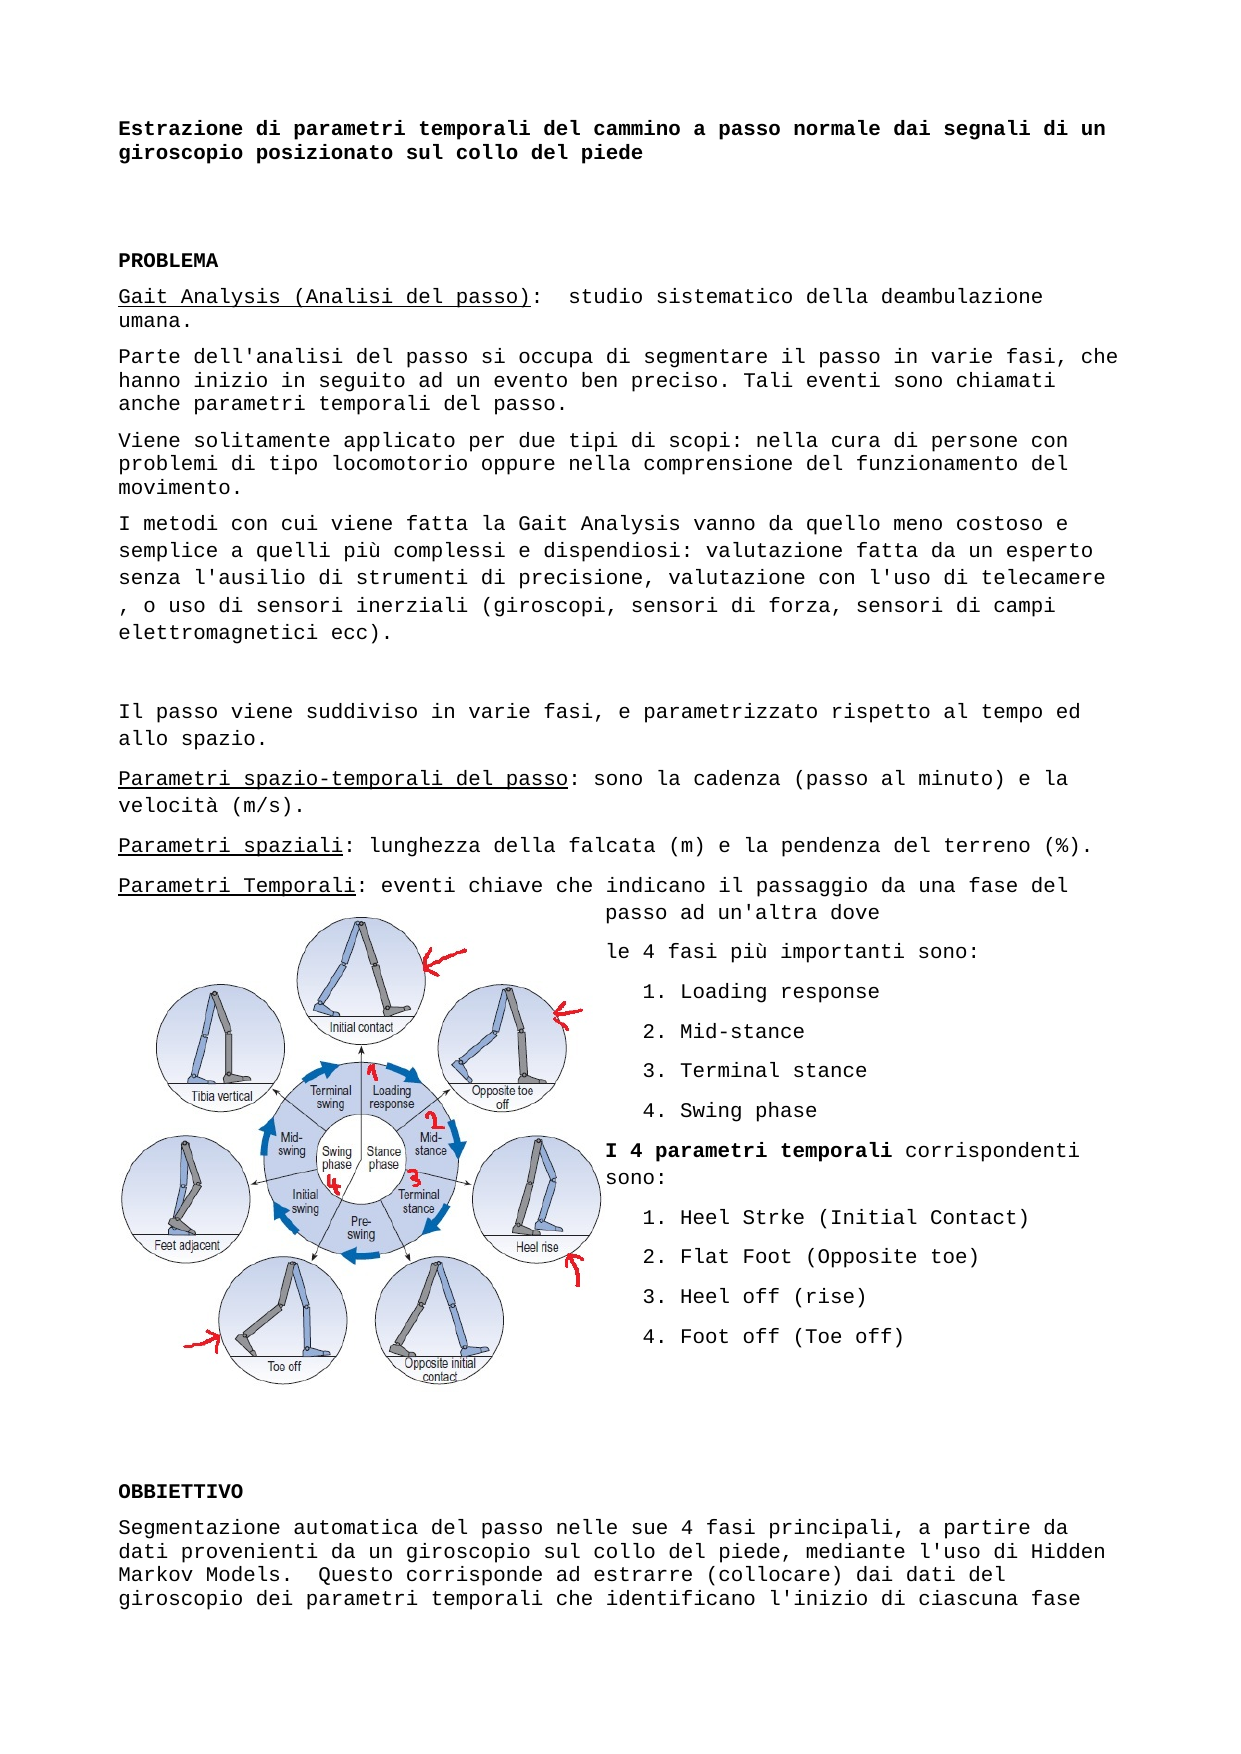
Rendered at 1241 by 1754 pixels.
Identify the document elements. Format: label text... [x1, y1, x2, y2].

text Parametri Temporali: eventi chiave che indicano il passaggio da una fase del passo ad un'altra dove [118, 874, 1122, 925]
list Mid-stance [605, 1021, 1122, 1044]
list Flat Foot (Opposite toe) [605, 1246, 1122, 1270]
text Segmentazione automatica del passo nelle sue 4 fasi principali, a partire da dati provenienti da un giroscopio sul collo del piede, mediante l'uso di Hidden Markov Models. Questo corrisponde ad estrarre (collocare) dai dati del giroscopio dei parametri temporali che identificano l'inizio di ciascuna fase [118, 1517, 1122, 1612]
text Estrazione di parametri temporali del cammino a passo normale dai segnali di un giroscopio posizionato sul collo del piede [118, 118, 1122, 165]
text OBBIETTIVO [118, 1481, 1122, 1505]
picture [118, 907, 605, 1392]
text Parametri spazio-temporali del passo: sono la cadenza (passo al minuto) e la velocità (m/s). [118, 768, 1122, 819]
text Gait Analysis (Analisi del passo): studio sistematico della deambulazione umana. [118, 286, 1122, 334]
list Heel Strke (Initial Contact) [605, 1207, 1122, 1230]
text I metodi con cui viene fatta la Gait Analysis vanno da quello meno costoso e semplice a quelli più complessi e dispendiosi: valutazione fatta da un esperto senza l'ausilio di strumenti di precisione, valutazione con l'uso di telecamere , o uso di sensori inerziali (giroscopi, sensori di forza, sensori di campi elettromagnetici ecc). [118, 513, 1122, 645]
list Swing phase [605, 1100, 1122, 1124]
text Parte dell'analisi del passo si occupa di segmentare il passo in varie fasi, che hanno inizio in seguito ad un evento ben preciso. Tali eventi sono chiamati anche parametri temporali del passo. [118, 346, 1122, 417]
list Loading response [605, 981, 1122, 1005]
text Il passo viene suddiviso in varie fasi, e parametrizzato rispetto al tempo ed allo spazio. [118, 701, 1122, 752]
list Terminal stance [605, 1061, 1122, 1084]
text I 4 parametri temporali corrispondenti sono: [605, 1140, 1122, 1191]
text PROBLEMA [118, 250, 1122, 274]
text Parametri spaziali: lunghezza della falcata (m) e la pendenza del terreno (%). [118, 835, 1122, 858]
text le 4 fasi più importanti sono: [605, 941, 1122, 965]
list Foot off (Toe off) [605, 1326, 1122, 1349]
text Viene solitamente applicato per due tipi di scopi: nella cura di persone con problemi di tipo locomotorio oppure nella comprensione del funzionamento del movimento. [118, 429, 1122, 501]
list Heel off (rise) [605, 1286, 1122, 1310]
